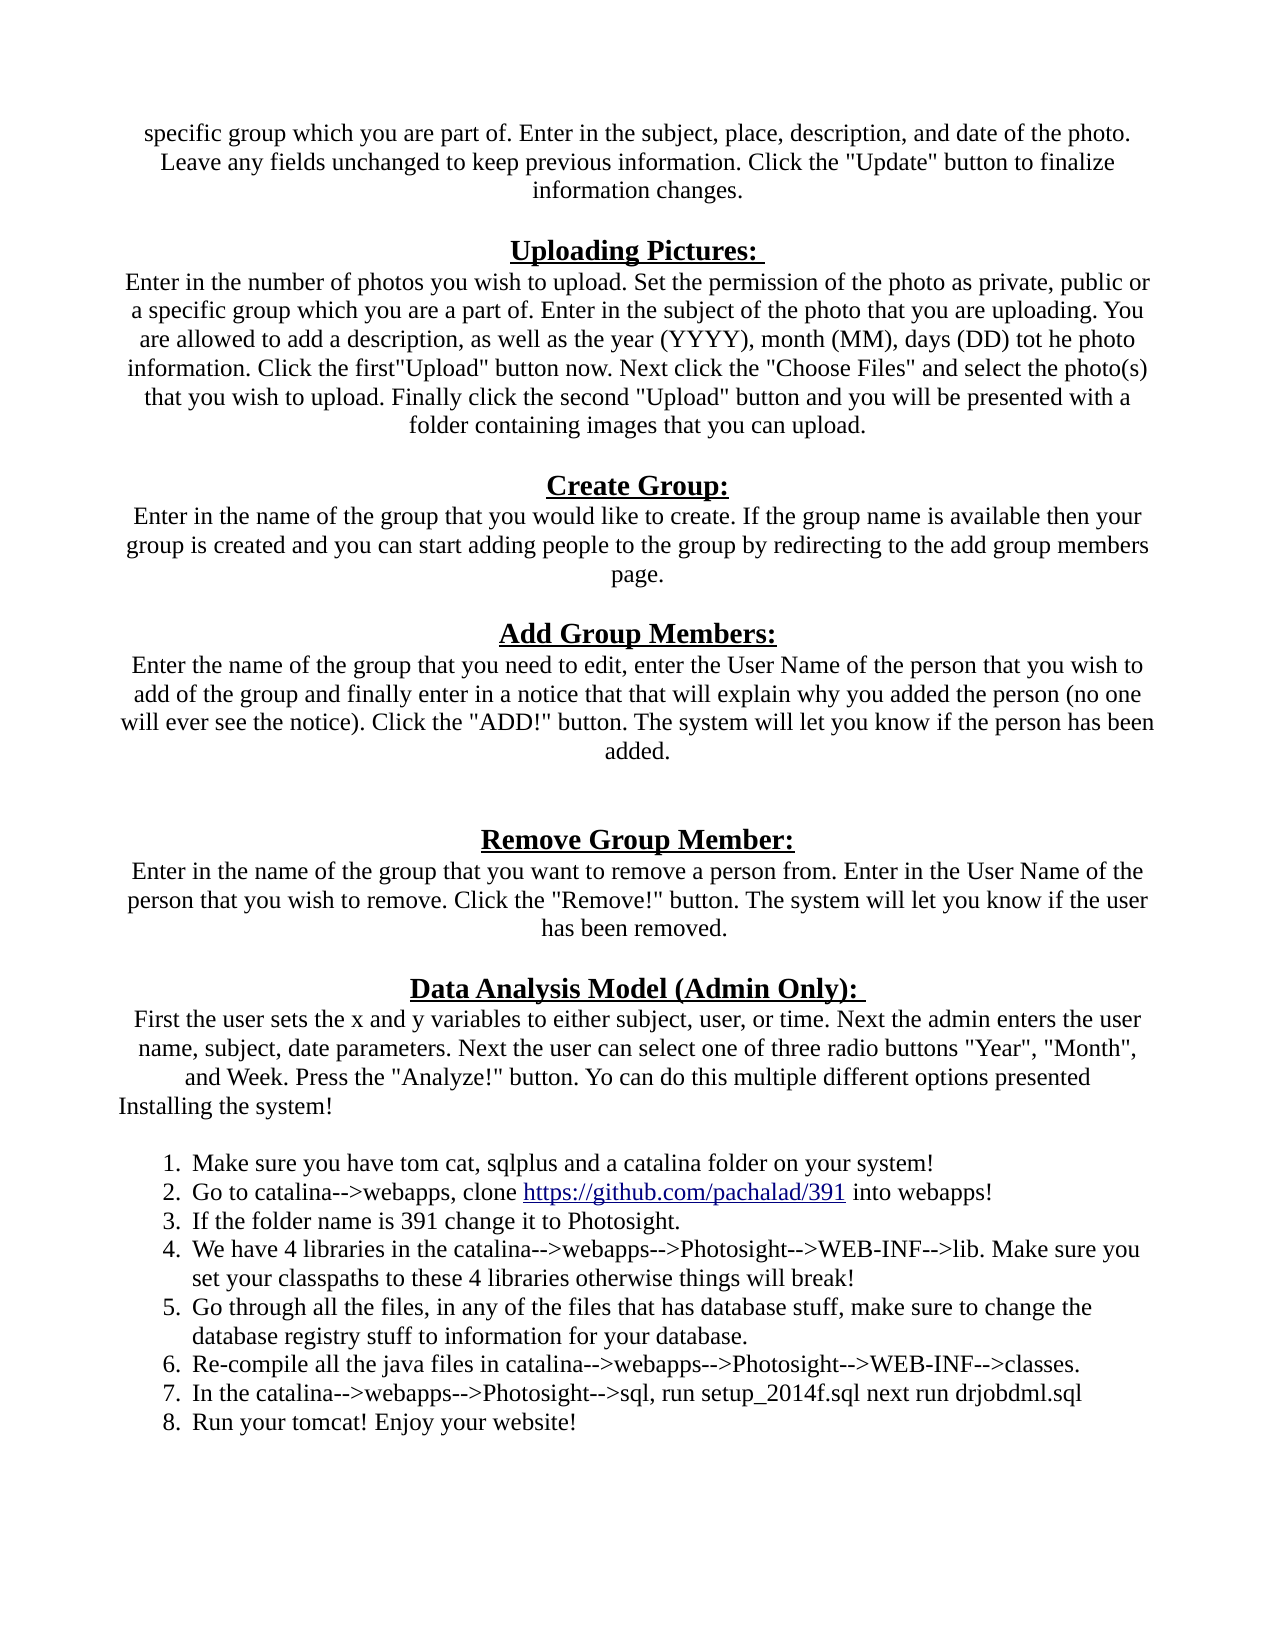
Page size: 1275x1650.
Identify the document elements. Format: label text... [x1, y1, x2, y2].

list We have 4 libraries in the catalina-->webapps-->Photosight-->WEB-INF-->lib. Make sure you set your classpaths to these 4 libraries otherwise things will break! [162, 1234, 1157, 1292]
text Enter in the number of photos you wish to upload. Set the permission of the photo as private, public or a specific group which you are a part of. Enter in the subject of the photo that you are uploading. You are allowed to add a description, as well as the year (YYYY), month (MM), days (DD) tot he photo information. Click the first"Upload" button now. Next click the "Choose Files" and select the photo(s) that you wish to upload. Finally click the second "Upload" button and you will be presented with a folder containing images that you can upload. [118, 267, 1157, 439]
list Run your tomcat! Enjoy your website! [162, 1407, 1157, 1436]
list Go through all the files, in any of the files that has database stuff, make sure to change the database registry stuff to information for your database. [162, 1292, 1157, 1349]
text Enter in the name of the group that you want to remove a person from. Enter in the User Name of the person that you wish to remove. Click the "Remove!" button. The system will let you know if the user has been removed. [118, 856, 1157, 942]
text Data Analysis Model (Admin Only): [118, 971, 1157, 1004]
text Uploading Pictures: [118, 233, 1157, 267]
text Add Group Members: [118, 616, 1157, 650]
text Enter the name of the group that you need to edit, enter the User Name of the person that you wish to add of the group and finally enter in a notice that that will explain why you added the person (no one will ever see the notice). Click the "ADD!" button. The system will let you know if the person has been added. [118, 650, 1157, 765]
text Create Group: [118, 468, 1157, 501]
list Make sure you have tom cat, sqlplus and a catalina folder on your system! [162, 1148, 1157, 1177]
text Remove Group Member: [118, 822, 1157, 856]
text Enter in the name of the group that you would like to create. If the group name is available then your group is created and you can start adding people to the group by redirecting to the add group members page. [118, 501, 1157, 588]
list Go to catalina-->webapps, clone https://github.com/pachalad/391 into webapps! [162, 1177, 1157, 1206]
text Installing the system! [118, 1091, 1157, 1119]
list If the folder name is 391 change it to Photosight. [162, 1206, 1157, 1234]
text specific group which you are part of. Enter in the subject, place, description, and date of the photo. Leave any fields unchanged to keep previous information. Click the "Update" button to finalize information changes. [118, 118, 1157, 204]
list In the catalina-->webapps-->Photosight-->sql, run setup_2014f.sql next run drjobdml.sql [162, 1378, 1157, 1407]
text First the user sets the x and y variables to either subject, user, or time. Next the admin enters the user name, subject, date parameters. Next the user can select one of three radio buttons "Year", "Month", and Week. Press the "Analyze!" button. Yo can do this multiple different options presented [118, 1004, 1157, 1091]
list Re-compile all the java files in catalina-->webapps-->Photosight-->WEB-INF-->classes. [162, 1349, 1157, 1378]
